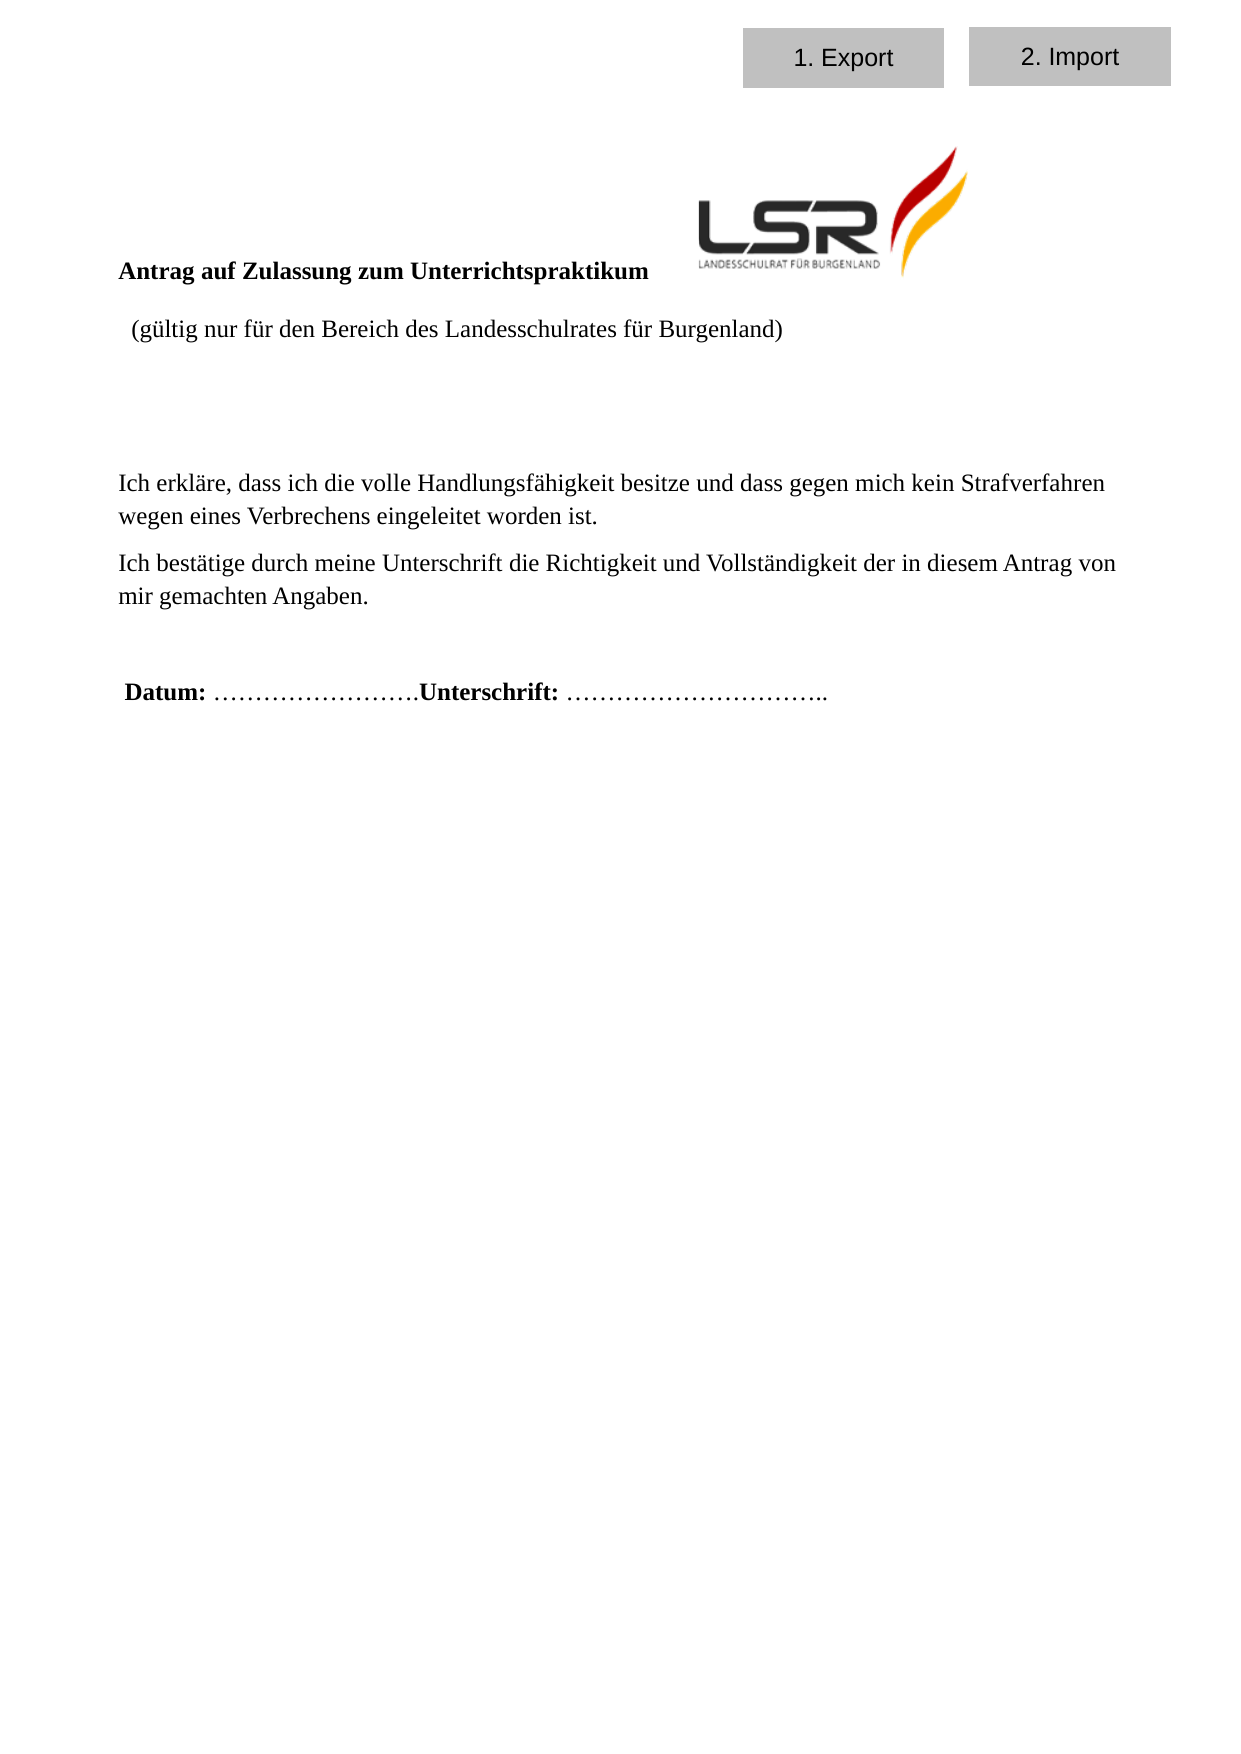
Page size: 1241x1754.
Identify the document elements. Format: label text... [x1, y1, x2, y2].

text (gültig nur für den Bereich des Landesschulrates für Burgenland) [118, 314, 796, 343]
text Antrag auf Zulassung zum Unterrichtspraktikum [118, 147, 1122, 285]
text Datum: …………………….Unterschrift: ………………………….. [118, 677, 1122, 705]
text Ich erkläre, dass ich die volle Handlungsfähigkeit besitze und dass gegen mich kein Strafverfahren wegen eines Verbrechens eingeleitet worden ist. [118, 468, 1122, 529]
text Ich bestätige durch meine Unterschrift die Richtigkeit und Vollständigkeit der in diesem Antrag von mir gemachten Angaben. [118, 548, 1122, 610]
picture [698, 146, 968, 280]
